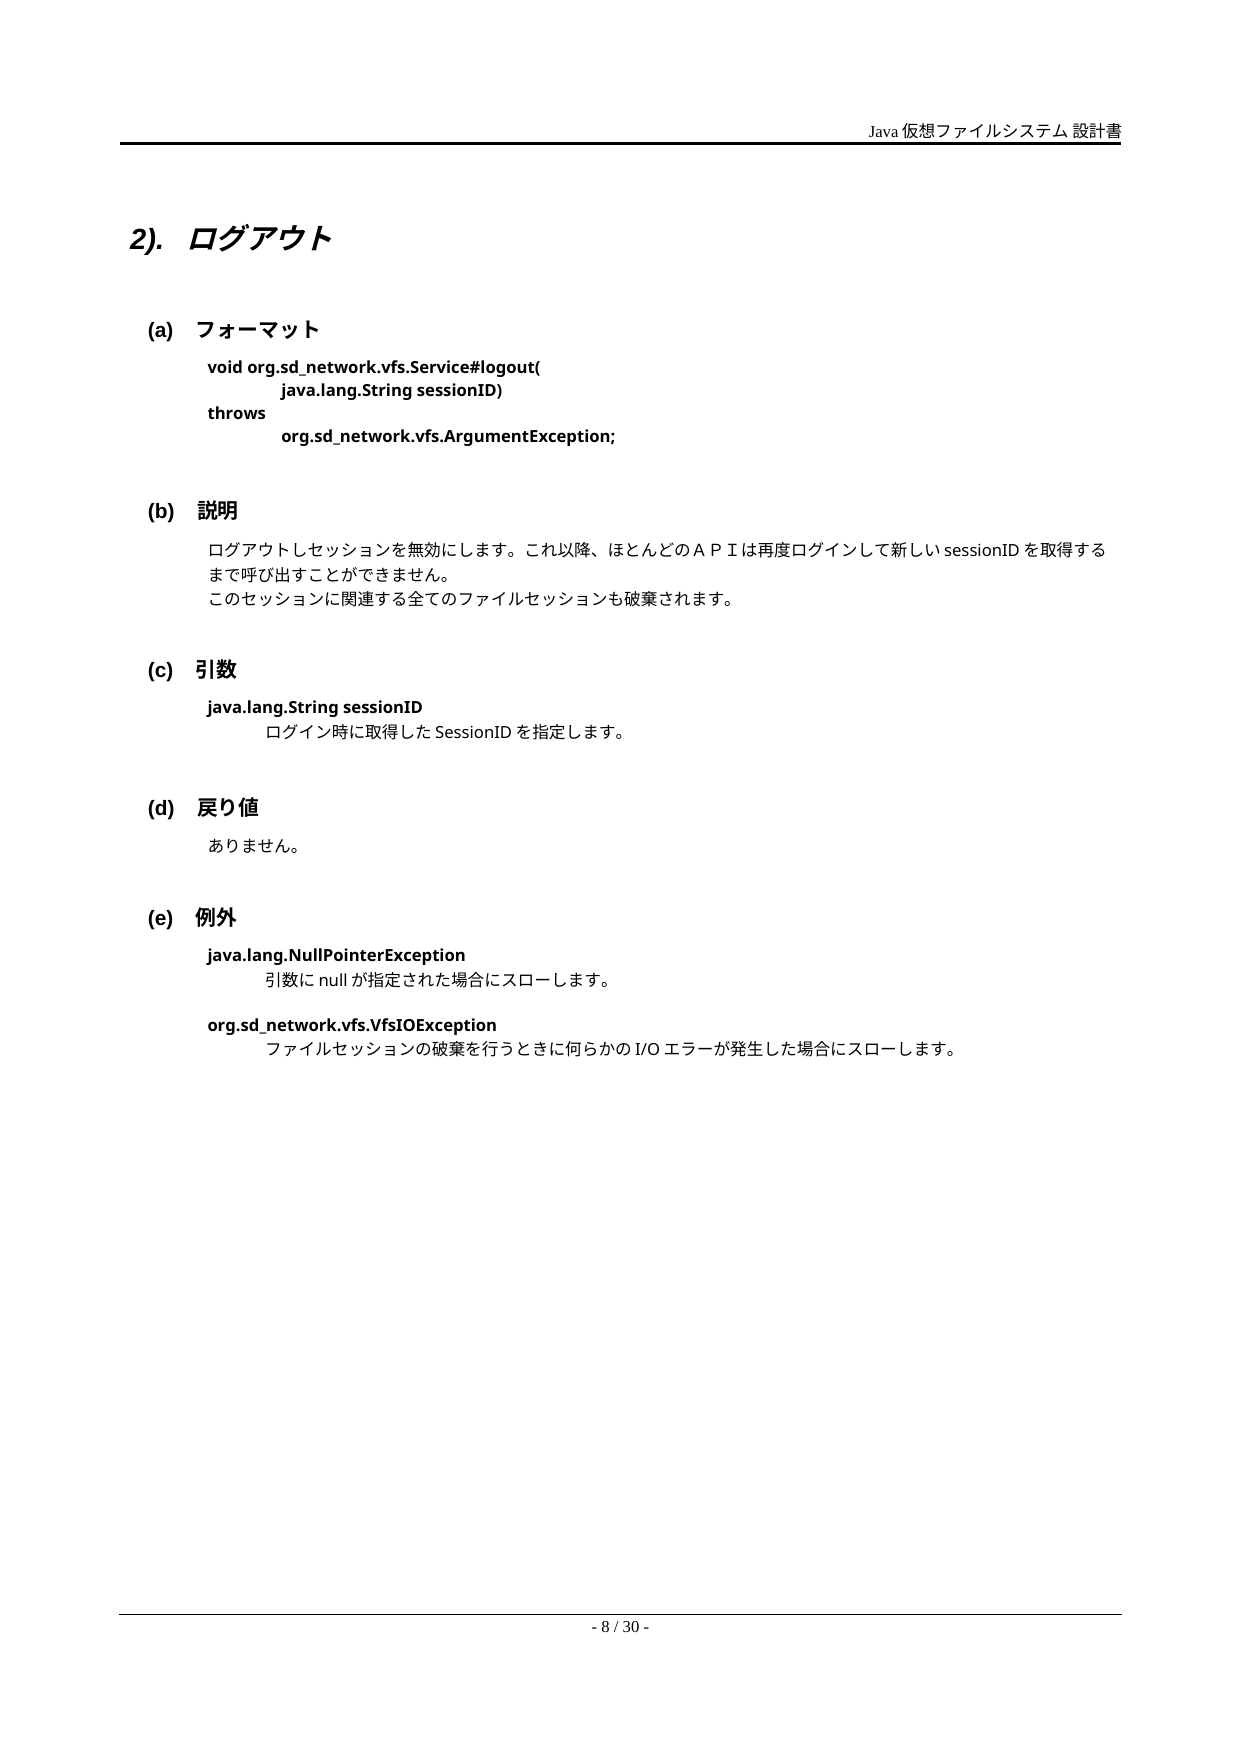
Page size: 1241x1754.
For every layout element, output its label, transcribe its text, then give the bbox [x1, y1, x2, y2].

text ファイルセッションの破棄を行うときに何らかのI/Oエラーが発生した場合にスローします。 [265, 1036, 1122, 1061]
text java.lang.String sessionID) [207, 379, 1122, 402]
subtitle 戻り値 [118, 791, 1122, 821]
text java.lang.NullPointerException [207, 944, 1122, 967]
text このセッションに関連する全てのファイルセッションも破棄されます。 [207, 586, 1122, 610]
text ログイン時に取得したSessionIDを指定します。 [265, 719, 1122, 743]
text ありません。 [207, 833, 1122, 858]
subtitle ログアウト [118, 215, 1122, 257]
text org.sd_network.vfs.VfsIOException [207, 1013, 1122, 1036]
subtitle 例外 [118, 901, 1122, 931]
text 引数にnullが指定された場合にスローします。 [265, 967, 1122, 991]
subtitle フォーマット [118, 313, 1122, 344]
text throws [207, 402, 1122, 424]
text org.sd_network.vfs.ArgumentException; [207, 424, 1122, 447]
text java.lang.String sessionID [207, 696, 1122, 719]
subtitle 説明 [118, 495, 1122, 525]
subtitle 引数 [118, 653, 1122, 684]
text ログアウトしセッションを無効にします。これ以降、ほとんどのＡＰＩは再度ログインして新しいsessionIDを取得するまで呼び出すことができません。 [207, 537, 1122, 586]
text void org.sd_network.vfs.Service#logout( [207, 356, 1122, 379]
